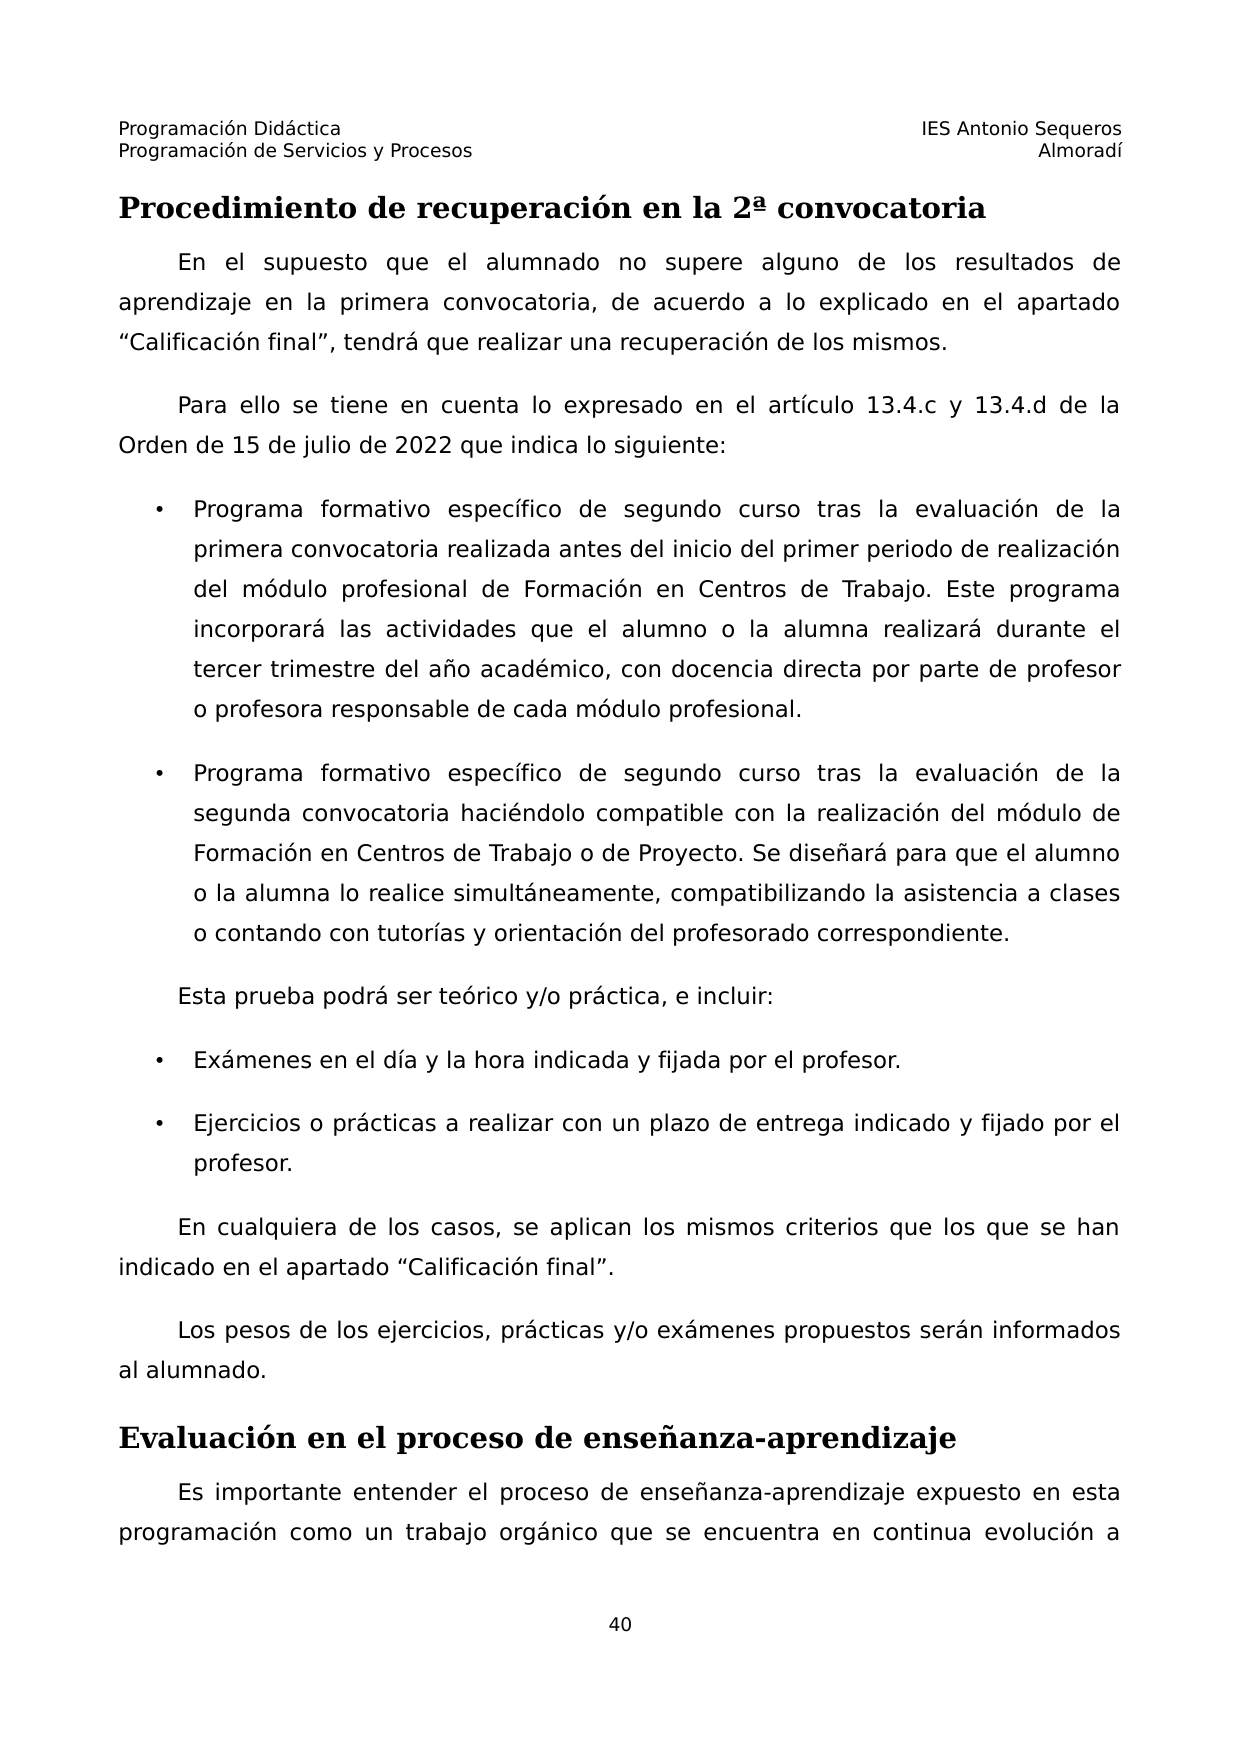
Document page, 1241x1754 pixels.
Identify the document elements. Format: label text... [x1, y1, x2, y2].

list Programa formativo específico de segundo curso tras la evaluación de la primera convocatoria realizada antes del inicio del primer periodo de realización del módulo profesional de Formación en Centros de Trabajo. Este programa incorporará las actividades que el alumno o la alumna realizará durante el tercer trimestre del año académico, con docencia directa por parte de profesor o profesora responsable de cada módulo profesional. [156, 496, 1122, 723]
text Para ello se tiene en cuenta lo expresado en el artículo 13.4.c y 13.4.d de la Orden de 15 de julio de 2022 que indica lo siguiente: [118, 393, 1122, 459]
text En el supuesto que el alumnado no supere alguno de los resultados de aprendizaje en la primera convocatoria, de acuerdo a lo explicado en el apartado “Calificación final”, tendrá que realizar una recuperación de los mismos. [118, 249, 1122, 356]
text Los pesos de los ejercicios, prácticas y/o exámenes propuestos serán informados al alumnado. [118, 1317, 1122, 1384]
text En cualquiera de los casos, se aplican los mismos criterios que los que se han indicado en el apartado “Calificación final”. [118, 1214, 1122, 1281]
list Ejercicios o prácticas a realizar con un plazo de entrega indicado y fijado por el profesor. [156, 1110, 1122, 1177]
subtitle Procedimiento de recuperación en la 2ª convocatoria [118, 191, 1122, 226]
list Exámenes en el día y la hora indicada y fijada por el profesor. [156, 1047, 1122, 1073]
text Es importante entender el proceso de enseñanza-aprendizaje expuesto en esta programación como un trabajo orgánico que se encuentra en continua evolución a [118, 1479, 1122, 1546]
subtitle Evaluación en el proceso de enseñanza-aprendizaje [118, 1421, 1122, 1455]
text Esta prueba podrá ser teórico y/o práctica, e incluir: [118, 983, 1122, 1010]
list Programa formativo específico de segundo curso tras la evaluación de la segunda convocatoria haciéndolo compatible con la realización del módulo de Formación en Centros de Trabajo o de Proyecto. Se diseñará para que el alumno o la alumna lo realice simultáneamente, compatibilizando la asistencia a clases o contando con tutorías y orientación del profesorado correspondiente. [156, 760, 1122, 946]
